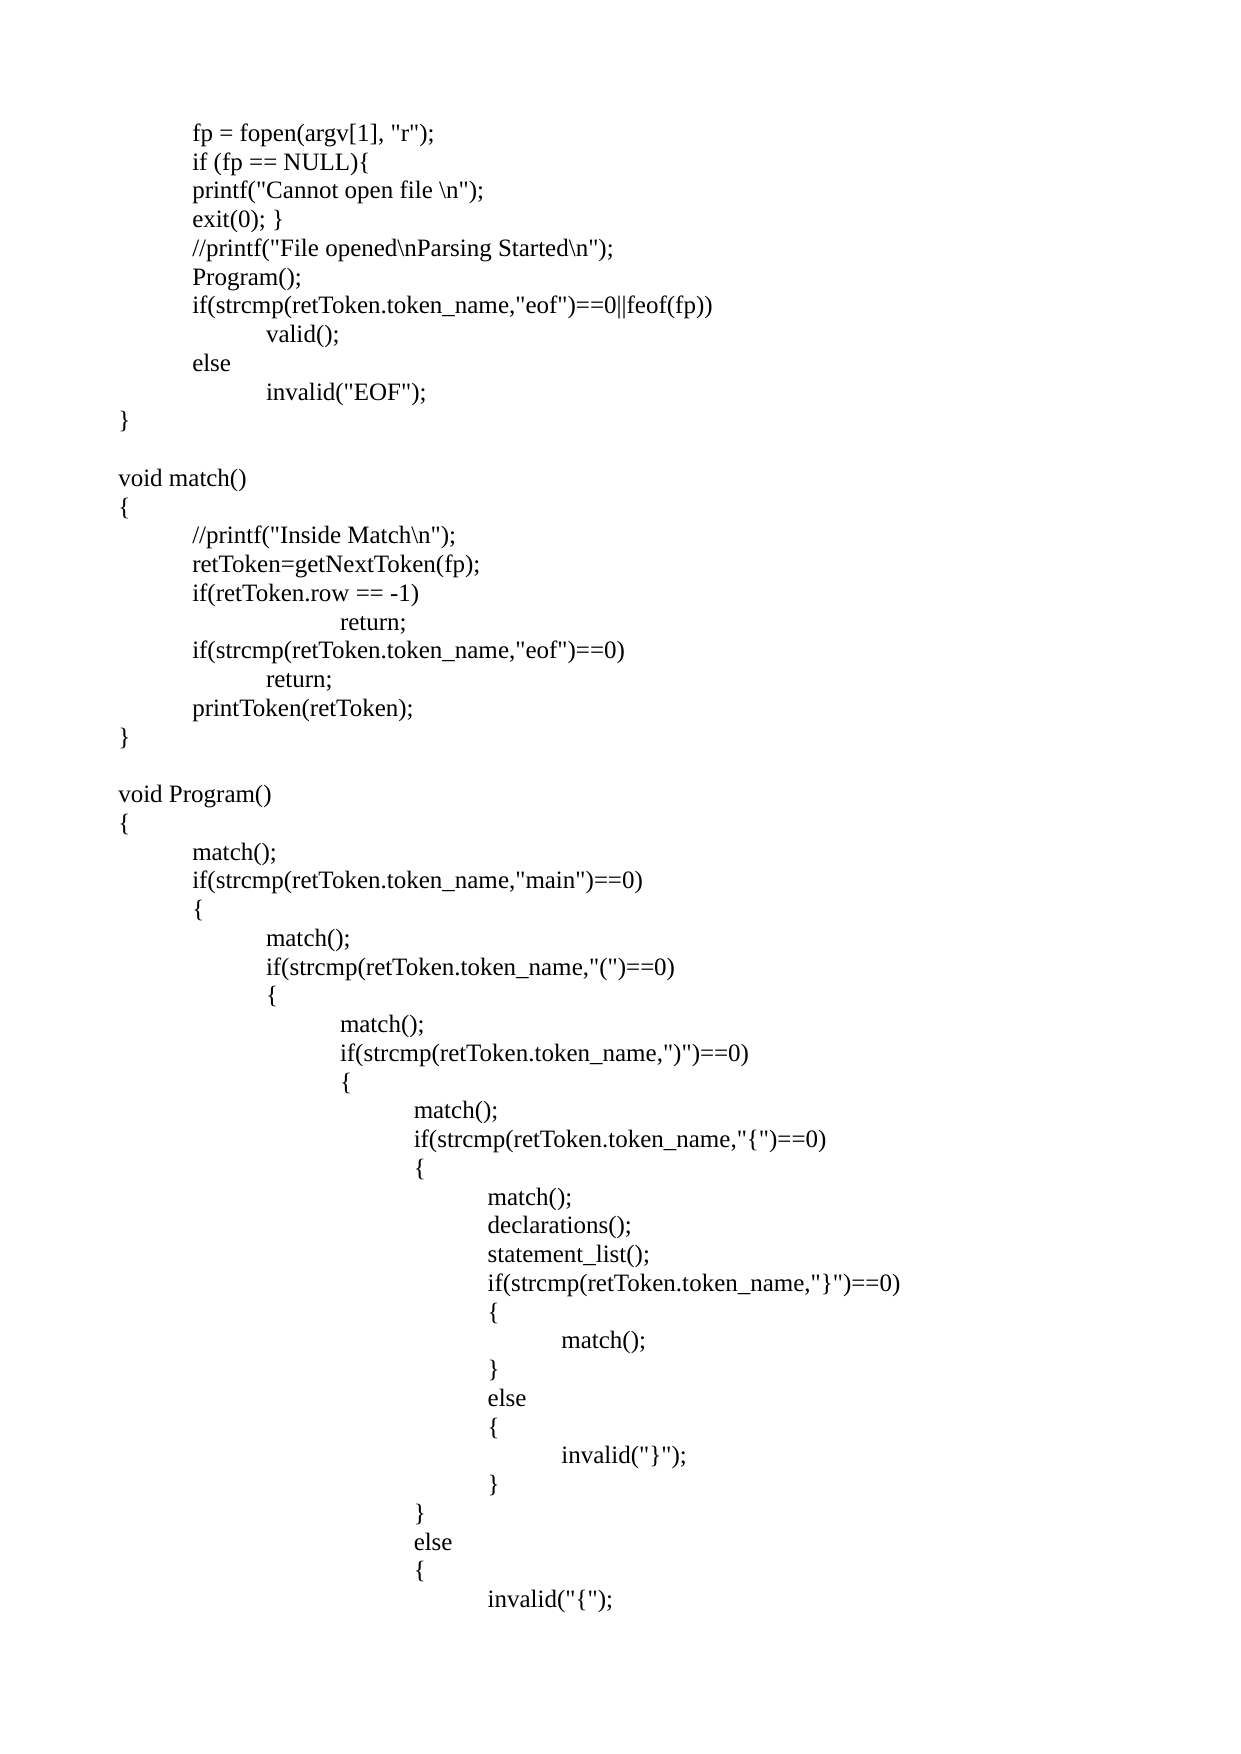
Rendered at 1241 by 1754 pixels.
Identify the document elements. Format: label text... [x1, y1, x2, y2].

text } [118, 722, 1122, 751]
text retToken=getNextToken(fp); [118, 549, 1122, 578]
text if(strcmp(retToken.token_name,"eof")==0||feof(fp)) [118, 291, 1122, 319]
text invalid("}"); [118, 1441, 1122, 1469]
text { [118, 808, 1122, 837]
text { [118, 1556, 1122, 1584]
text fp = fopen(argv[1], "r"); [118, 118, 1122, 147]
text { [118, 1153, 1122, 1182]
text invalid("{"); [118, 1584, 1122, 1613]
text declarations(); [118, 1211, 1122, 1239]
text { [118, 894, 1122, 923]
text { [118, 1067, 1122, 1096]
text } [118, 1354, 1122, 1383]
text //printf("Inside Match\n"); [118, 521, 1122, 549]
text } [118, 406, 1122, 434]
text else [118, 348, 1122, 377]
text if(strcmp(retToken.token_name,"main")==0) [118, 866, 1122, 894]
text return; [118, 664, 1122, 693]
text match(); [118, 1182, 1122, 1211]
text exit(0); } [118, 204, 1122, 233]
text match(); [118, 1009, 1122, 1038]
text else [118, 1527, 1122, 1556]
text match(); [118, 923, 1122, 952]
text if(strcmp(retToken.token_name,"(")==0) [118, 952, 1122, 981]
text if(strcmp(retToken.token_name,")")==0) [118, 1038, 1122, 1067]
text printToken(retToken); [118, 693, 1122, 722]
text } [118, 1498, 1122, 1527]
text { [118, 981, 1122, 1009]
text if(strcmp(retToken.token_name,"eof")==0) [118, 636, 1122, 664]
text if(retToken.row == -1) [118, 578, 1122, 607]
text return; [118, 607, 1122, 636]
text if (fp == NULL){ [118, 147, 1122, 176]
text //printf("File opened\nParsing Started\n"); [118, 233, 1122, 262]
text { [118, 1412, 1122, 1441]
text printf("Cannot open file \n"); [118, 176, 1122, 204]
text else [118, 1383, 1122, 1412]
text if(strcmp(retToken.token_name,"}")==0) [118, 1268, 1122, 1297]
text match(); [118, 837, 1122, 866]
text valid(); [118, 319, 1122, 348]
text } [118, 1469, 1122, 1498]
text void match() [118, 463, 1122, 492]
text Program(); [118, 262, 1122, 291]
text match(); [118, 1326, 1122, 1354]
text if(strcmp(retToken.token_name,"{")==0) [118, 1124, 1122, 1153]
text invalid("EOF"); [118, 377, 1122, 406]
text { [118, 1297, 1122, 1326]
text match(); [118, 1096, 1122, 1124]
text { [118, 492, 1122, 521]
text statement_list(); [118, 1239, 1122, 1268]
text void Program() [118, 779, 1122, 808]
